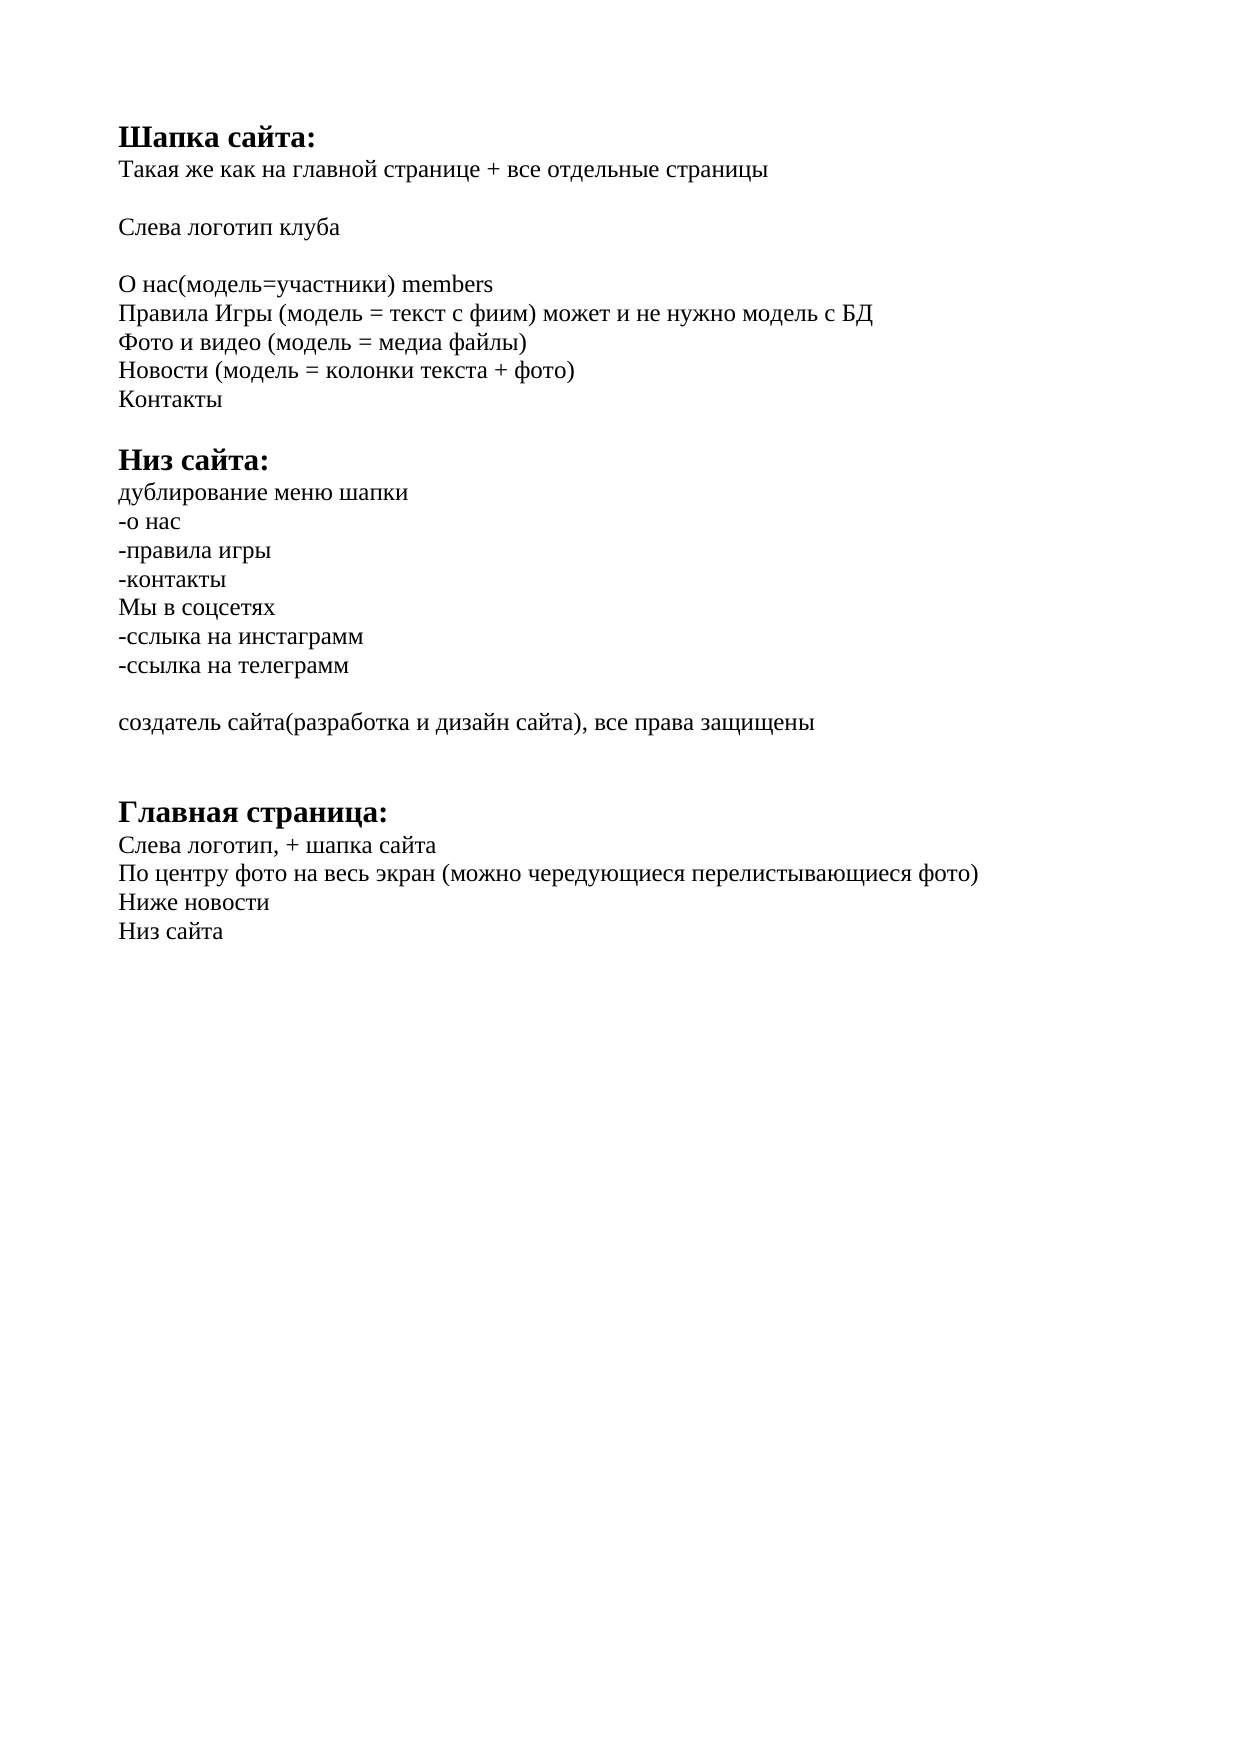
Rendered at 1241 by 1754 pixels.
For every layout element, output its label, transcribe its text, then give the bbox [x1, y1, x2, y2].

text Главная страница: [118, 794, 1122, 830]
text -о нас [118, 506, 1122, 535]
text -правила игры [118, 535, 1122, 564]
text Такая же как на главной странице + все отдельные страницы [118, 154, 1122, 183]
text Шапка сайта: [118, 118, 1122, 154]
text Мы в соцсетях [118, 592, 1122, 621]
text Фото и видео (модель = медиа файлы) [118, 327, 1122, 355]
text Слева логотип, + шапка сайта [118, 830, 1122, 858]
text дублирование меню шапки [118, 477, 1122, 506]
text -сслыка на инстаграмм [118, 621, 1122, 650]
text Слева логотип клуба [118, 212, 1122, 240]
text -контакты [118, 564, 1122, 592]
text Ниже новости [118, 887, 1122, 916]
text О нас(модель=участники) members [118, 269, 1122, 298]
text Правила Игры (модель = текст с фиим) может и не нужно модель с БД [118, 298, 1122, 327]
text Низ сайта: [118, 442, 1122, 477]
text Новости (модель = колонки текста + фото) [118, 355, 1122, 384]
text Контакты [118, 384, 1122, 413]
text создатель сайта(разработка и дизайн сайта), все права защищены [118, 707, 1122, 736]
text -ссылка на телеграмм [118, 650, 1122, 679]
text Низ сайта [118, 916, 1122, 945]
text По центру фото на весь экран (можно чередующиеся перелистывающиеся фото) [118, 858, 1122, 887]
